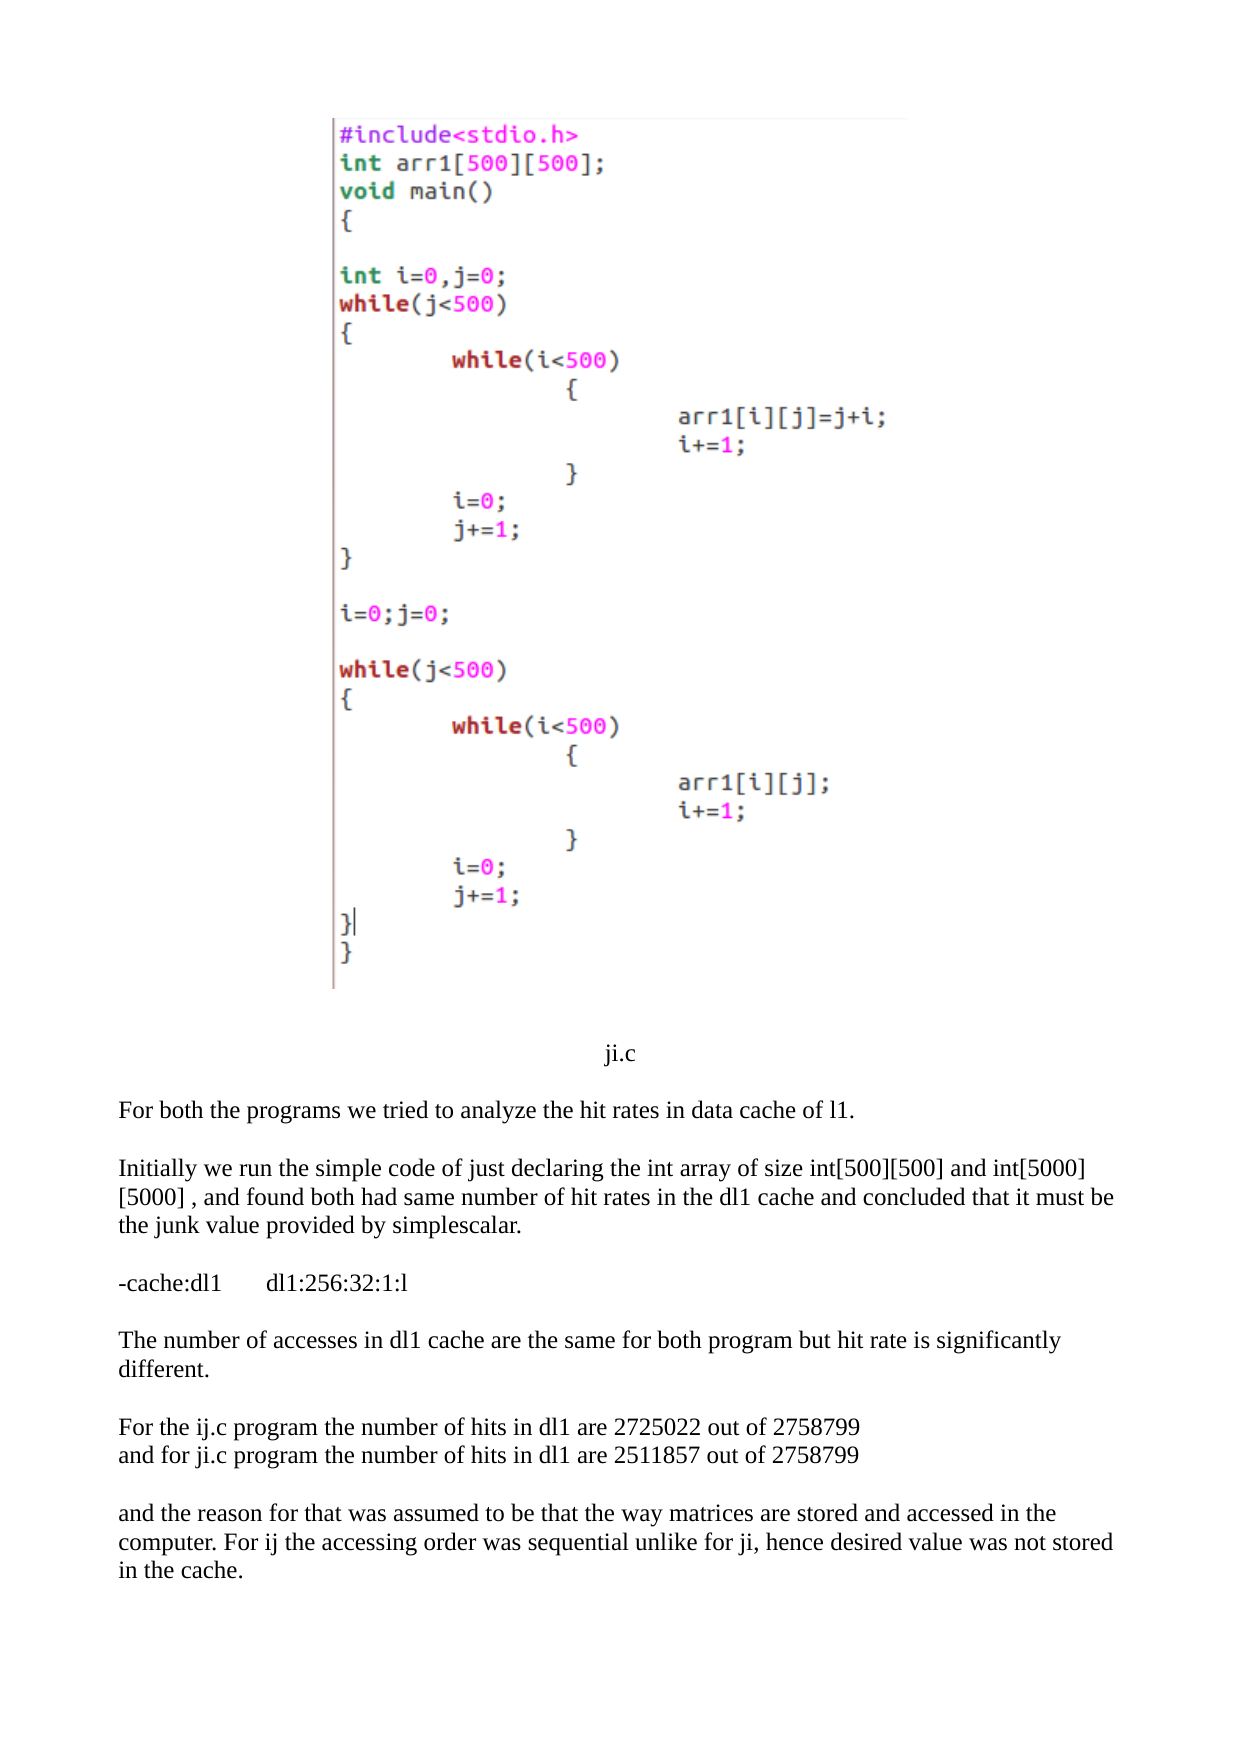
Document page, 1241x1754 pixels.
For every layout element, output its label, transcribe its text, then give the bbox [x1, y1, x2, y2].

picture [332, 118, 908, 989]
text and the reason for that was assumed to be that the way matrices are stored and accessed in the computer. For ij the accessing order was sequential unlike for ji, hence desired value was not stored in the cache. [118, 1498, 1122, 1584]
text The number of accesses in dl1 cache are the same for both program but hit rate is significantly different. [118, 1326, 1122, 1383]
text ji.c [118, 1038, 1122, 1067]
text For the ij.c program the number of hits in dl1 are 2725022 out of 2758799 [118, 1412, 1122, 1441]
text For both the programs we tried to analyze the hit rates in data cache of l1. [118, 1096, 1122, 1124]
text -cache:dl1 dl1:256:32:1:l [118, 1268, 1122, 1297]
text Initially we run the simple code of just declaring the int array of size int[500][500] and int[5000][5000] , and found both had same number of hit rates in the dl1 cache and concluded that it must be the junk value provided by simplescalar. [118, 1153, 1122, 1239]
text and for ji.c program the number of hits in dl1 are 2511857 out of 2758799 [118, 1441, 1122, 1469]
